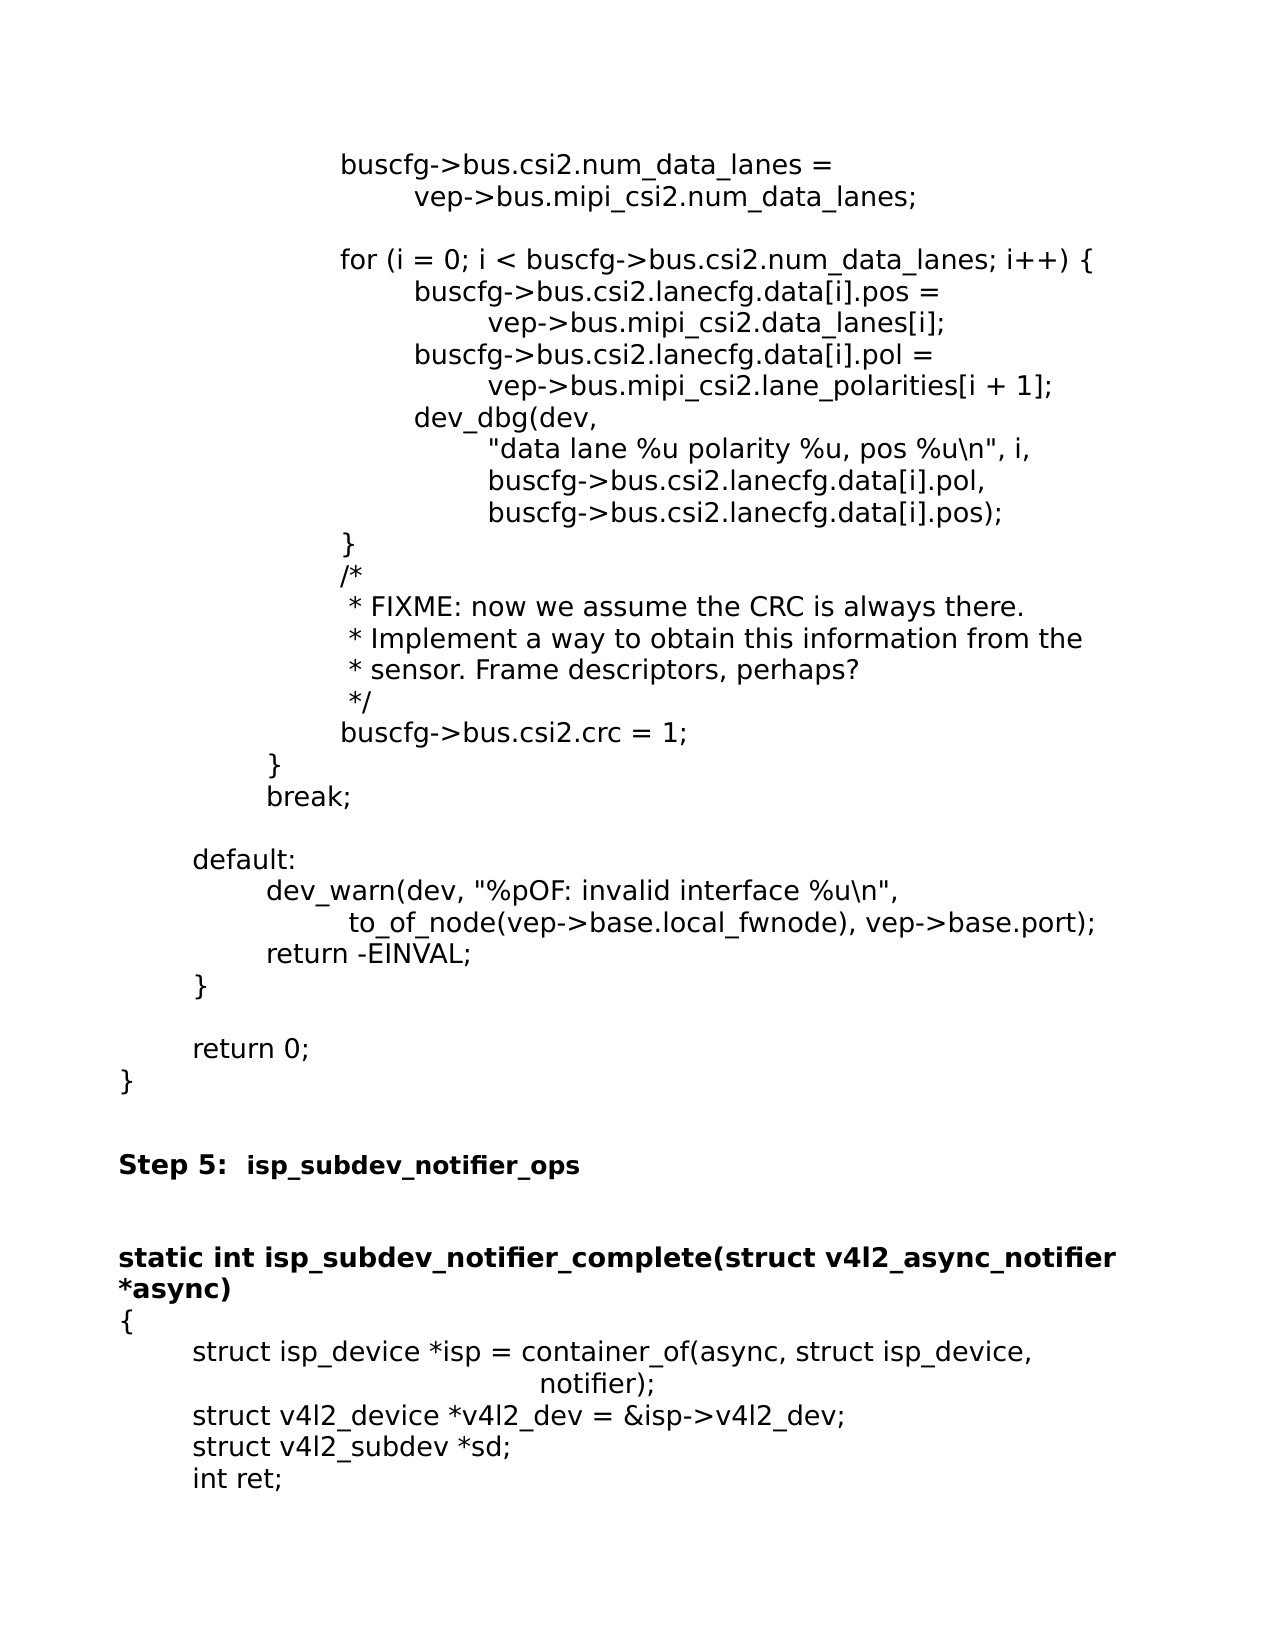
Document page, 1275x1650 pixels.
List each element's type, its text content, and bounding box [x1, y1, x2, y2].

text /* [118, 560, 1157, 592]
text "data lane %u polarity %u, pos %u\n", i, [118, 434, 1157, 465]
text * Implement a way to obtain this information from the [118, 623, 1157, 655]
text } [118, 528, 1157, 560]
text } [118, 970, 1157, 1002]
text for (i = 0; i < buscfg->bus.csi2.num_data_lanes; i++) { [118, 244, 1157, 276]
text break; [118, 781, 1157, 812]
text * sensor. Frame descriptors, perhaps? [118, 655, 1157, 686]
text vep->bus.mipi_csi2.lane_polarities[i + 1]; [118, 371, 1157, 402]
text buscfg->bus.csi2.lanecfg.data[i].pos = [118, 276, 1157, 307]
text return -EINVAL; [118, 939, 1157, 970]
text buscfg->bus.csi2.lanecfg.data[i].pol = [118, 339, 1157, 371]
text int ret; [118, 1463, 1157, 1494]
text default: [118, 844, 1157, 876]
text notifier); [118, 1368, 1157, 1400]
text } [118, 749, 1157, 781]
text struct v4l2_subdev *sd; [118, 1431, 1157, 1463]
text } [118, 1065, 1157, 1097]
text buscfg->bus.csi2.crc = 1; [118, 718, 1157, 749]
text buscfg->bus.csi2.num_data_lanes = [118, 150, 1157, 181]
text { [118, 1305, 1157, 1337]
text vep->bus.mipi_csi2.num_data_lanes; [118, 181, 1157, 213]
text dev_dbg(dev, [118, 402, 1157, 434]
text static int isp_subdev_notifier_complete(struct v4l2_async_notifier *async) [118, 1242, 1157, 1305]
text return 0; [118, 1033, 1157, 1065]
text * FIXME: now we assume the CRC is always there. [118, 592, 1157, 623]
text struct v4l2_device *v4l2_dev = &isp->v4l2_dev; [118, 1400, 1157, 1431]
text dev_warn(dev, "%pOF: invalid interface %u\n", [118, 876, 1157, 907]
subtitle Step 5: isp_subdev_notifier_ops [118, 1149, 1157, 1181]
text struct isp_device *isp = container_of(async, struct isp_device, [118, 1337, 1157, 1368]
text buscfg->bus.csi2.lanecfg.data[i].pol, [118, 465, 1157, 497]
text to_of_node(vep->base.local_fwnode), vep->base.port); [118, 907, 1157, 939]
text buscfg->bus.csi2.lanecfg.data[i].pos); [118, 497, 1157, 528]
text vep->bus.mipi_csi2.data_lanes[i]; [118, 307, 1157, 339]
text */ [118, 686, 1157, 718]
